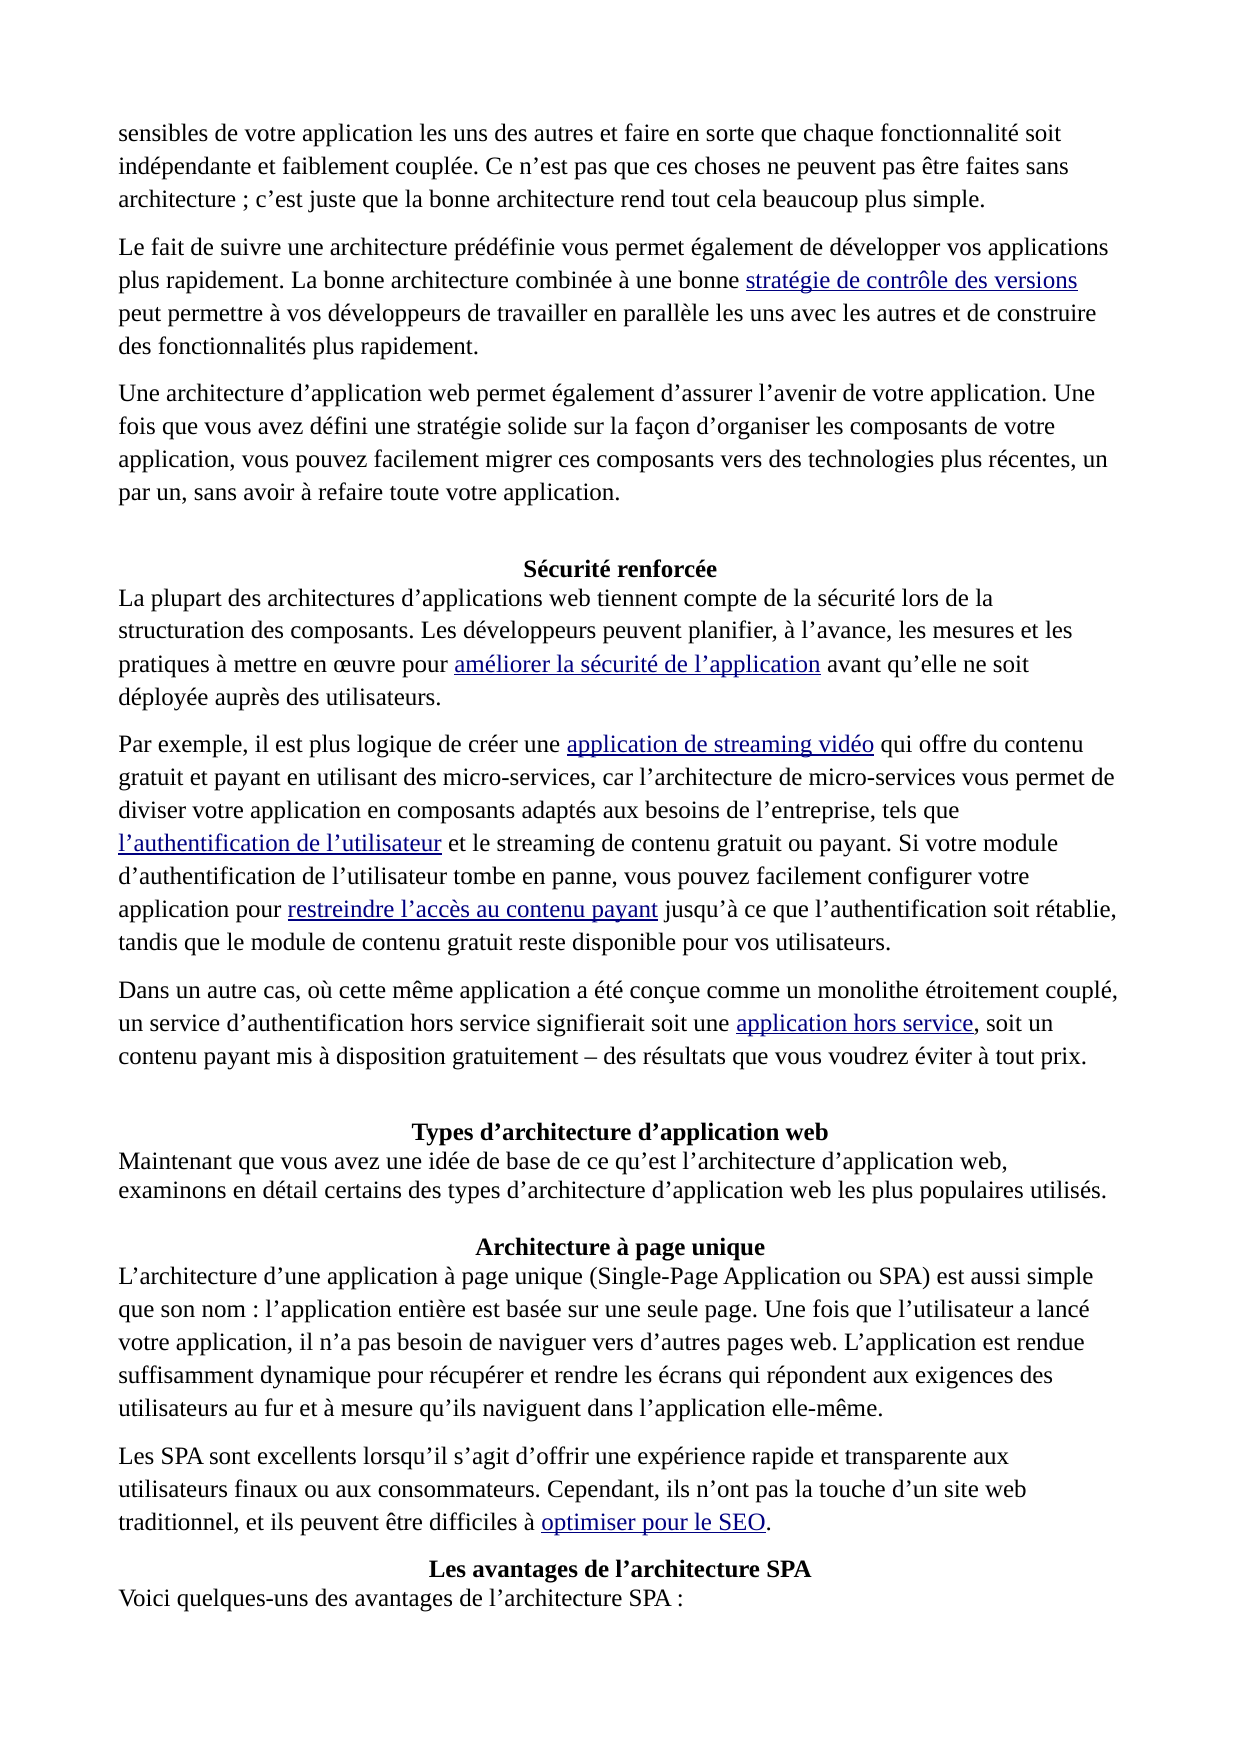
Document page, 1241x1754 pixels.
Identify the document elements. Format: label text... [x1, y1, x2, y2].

text Dans un autre cas, où cette même application a été conçue comme un monolithe étroitement couplé, un service d’authentification hors service signifierait soit une application hors service, soit un contenu payant mis à disposition gratuitement – des résultats que vous voudrez éviter à tout prix. [118, 975, 1122, 1070]
text La plupart des architectures d’applications web tiennent compte de la sécurité lors de la structuration des composants. Les développeurs peuvent planifier, à l’avance, les mesures et les pratiques à mettre en œuvre pour améliorer la sécurité de l’application avant qu’elle ne soit déployée auprès des utilisateurs. [118, 583, 1122, 710]
text Types d’architecture d’application web [118, 1117, 1122, 1146]
text L’architecture d’une application à page unique (Single-Page Application ou SPA) est aussi simple que son nom : l’application entière est basée sur une seule page. Une fois que l’utilisateur a lancé votre application, il n’a pas besoin de naviguer vers d’autres pages web. L’application est rendue suffisamment dynamique pour récupérer et rendre les écrans qui répondent aux exigences des utilisateurs au fur et à mesure qu’ils naviguent dans l’application elle-même. [118, 1261, 1122, 1422]
text Architecture à page unique [118, 1232, 1122, 1261]
text Voici quelques-uns des avantages de l’architecture SPA : [118, 1583, 1122, 1612]
text Une architecture d’application web permet également d’assurer l’avenir de votre application. Une fois que vous avez défini une stratégie solide sur la façon d’organiser les composants de votre application, vous pouvez facilement migrer ces composants vers des technologies plus récentes, un par un, sans avoir à refaire toute votre application. [118, 378, 1122, 506]
text Les SPA sont excellents lorsqu’il s’agit d’offrir une expérience rapide et transparente aux utilisateurs finaux ou aux consommateurs. Cependant, ils n’ont pas la touche d’un site web traditionnel, et ils peuvent être difficiles à optimiser pour le SEO. [118, 1441, 1122, 1536]
text sensibles de votre application les uns des autres et faire en sorte que chaque fonctionnalité soit indépendante et faiblement couplée. Ce n’est pas que ces choses ne peuvent pas être faites sans architecture ; c’est juste que la bonne architecture rend tout cela beaucoup plus simple. [118, 118, 1122, 213]
text Maintenant que vous avez une idée de base de ce qu’est l’architecture d’application web, examinons en détail certains des types d’architecture d’application web les plus populaires utilisés. [118, 1146, 1122, 1204]
text Le fait de suivre une architecture prédéfinie vous permet également de développer vos applications plus rapidement. La bonne architecture combinée à une bonne stratégie de contrôle des versions peut permettre à vos développeurs de travailler en parallèle les uns avec les autres et de construire des fonctionnalités plus rapidement. [118, 232, 1122, 359]
text Sécurité renforcée [118, 554, 1122, 583]
text Par exemple, il est plus logique de créer une application de streaming vidéo qui offre du contenu gratuit et payant en utilisant des micro-services, car l’architecture de micro-services vous permet de diviser votre application en composants adaptés aux besoins de l’entreprise, tels que l’authentification de l’utilisateur et le streaming de contenu gratuit ou payant. Si votre module d’authentification de l’utilisateur tombe en panne, vous pouvez facilement configurer votre application pour restreindre l’accès au contenu payant jusqu’à ce que l’authentification soit rétablie, tandis que le module de contenu gratuit reste disponible pour vos utilisateurs. [118, 729, 1122, 956]
text Les avantages de l’architecture SPA [118, 1554, 1122, 1583]
